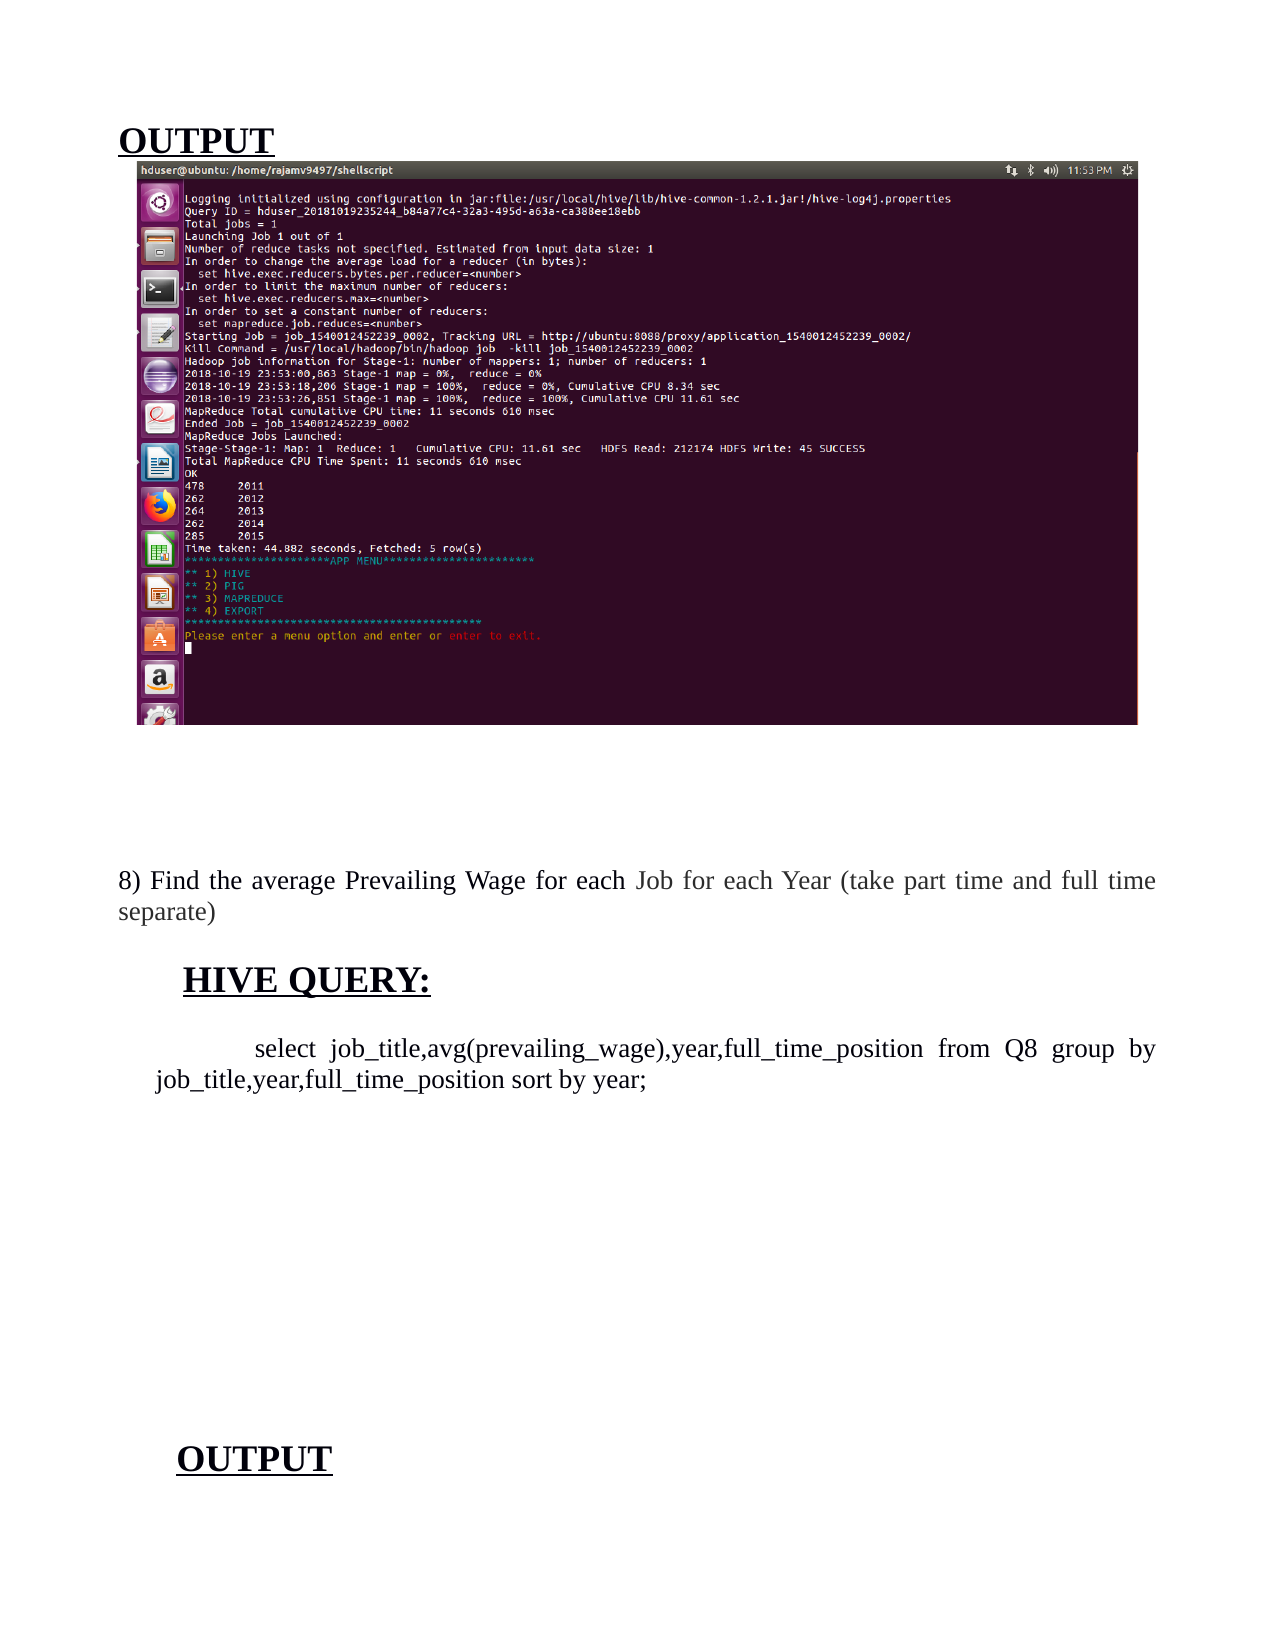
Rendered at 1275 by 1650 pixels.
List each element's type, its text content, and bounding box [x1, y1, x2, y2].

text HIVE QUERY: [156, 958, 1157, 1001]
text 8) Find the average Prevailing Wage for each Job for each Year (take part time and full time separate) [118, 864, 1157, 927]
text OUTPUT [118, 118, 1157, 161]
text OUTPUT [156, 1437, 1157, 1480]
picture [136, 161, 1139, 725]
text select job_title,avg(prevailing_wage),year,full_time_position from Q8 group by job_title,year,full_time_position sort by year; [156, 1032, 1157, 1094]
